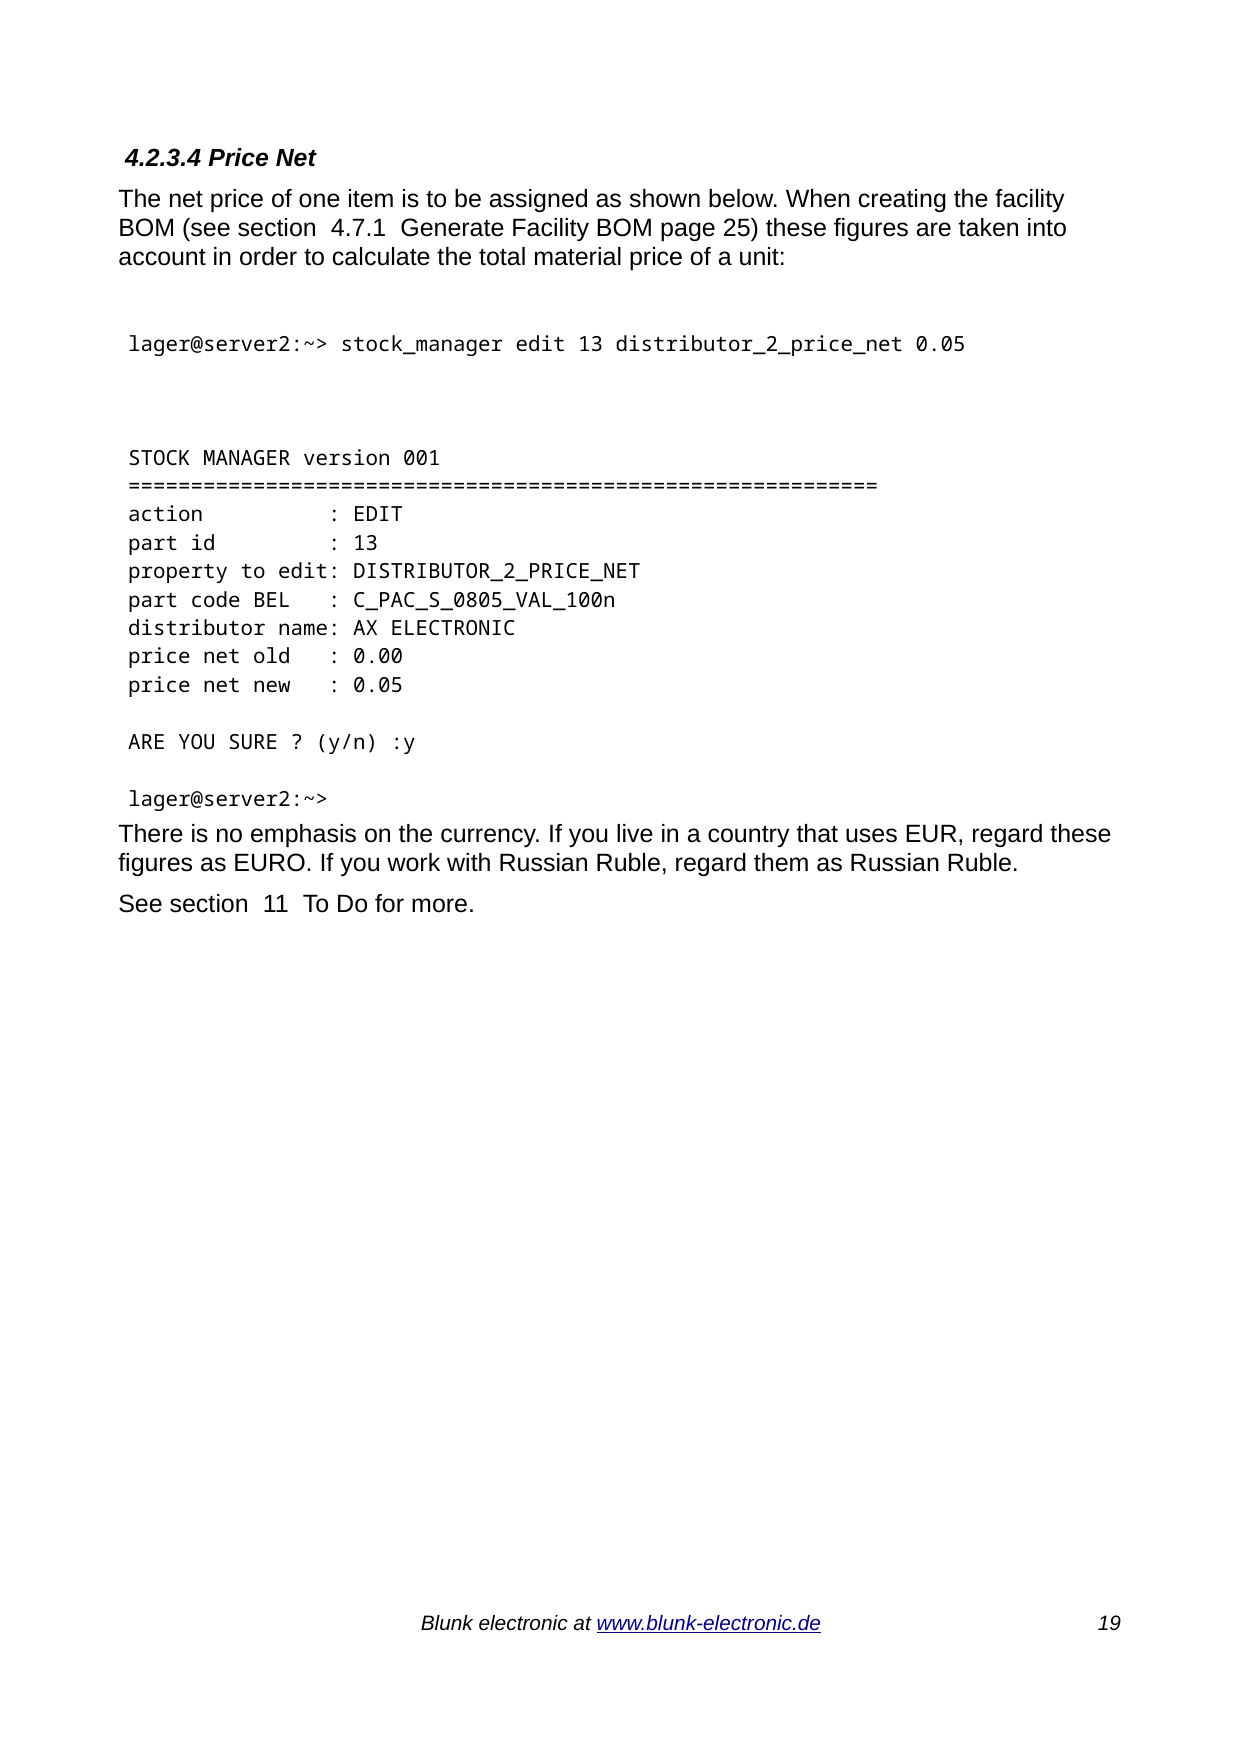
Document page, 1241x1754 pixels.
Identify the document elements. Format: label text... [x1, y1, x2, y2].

text The net price of one item is to be assigned as shown below. When creating the facility BOM (see section 4.7.1 Generate Facility BOM page 26) these figures are taken into account in order to calculate the total material price of a unit: [118, 184, 1123, 270]
text There is no emphasis on the currency. If you live in a country that uses EUR, regard these figures as EURO. If you work with Russian Ruble, regard them as Russian Ruble. [118, 819, 1123, 877]
subtitle Price Net [118, 143, 1123, 172]
text See section 11 To Do for more. [118, 889, 1123, 918]
